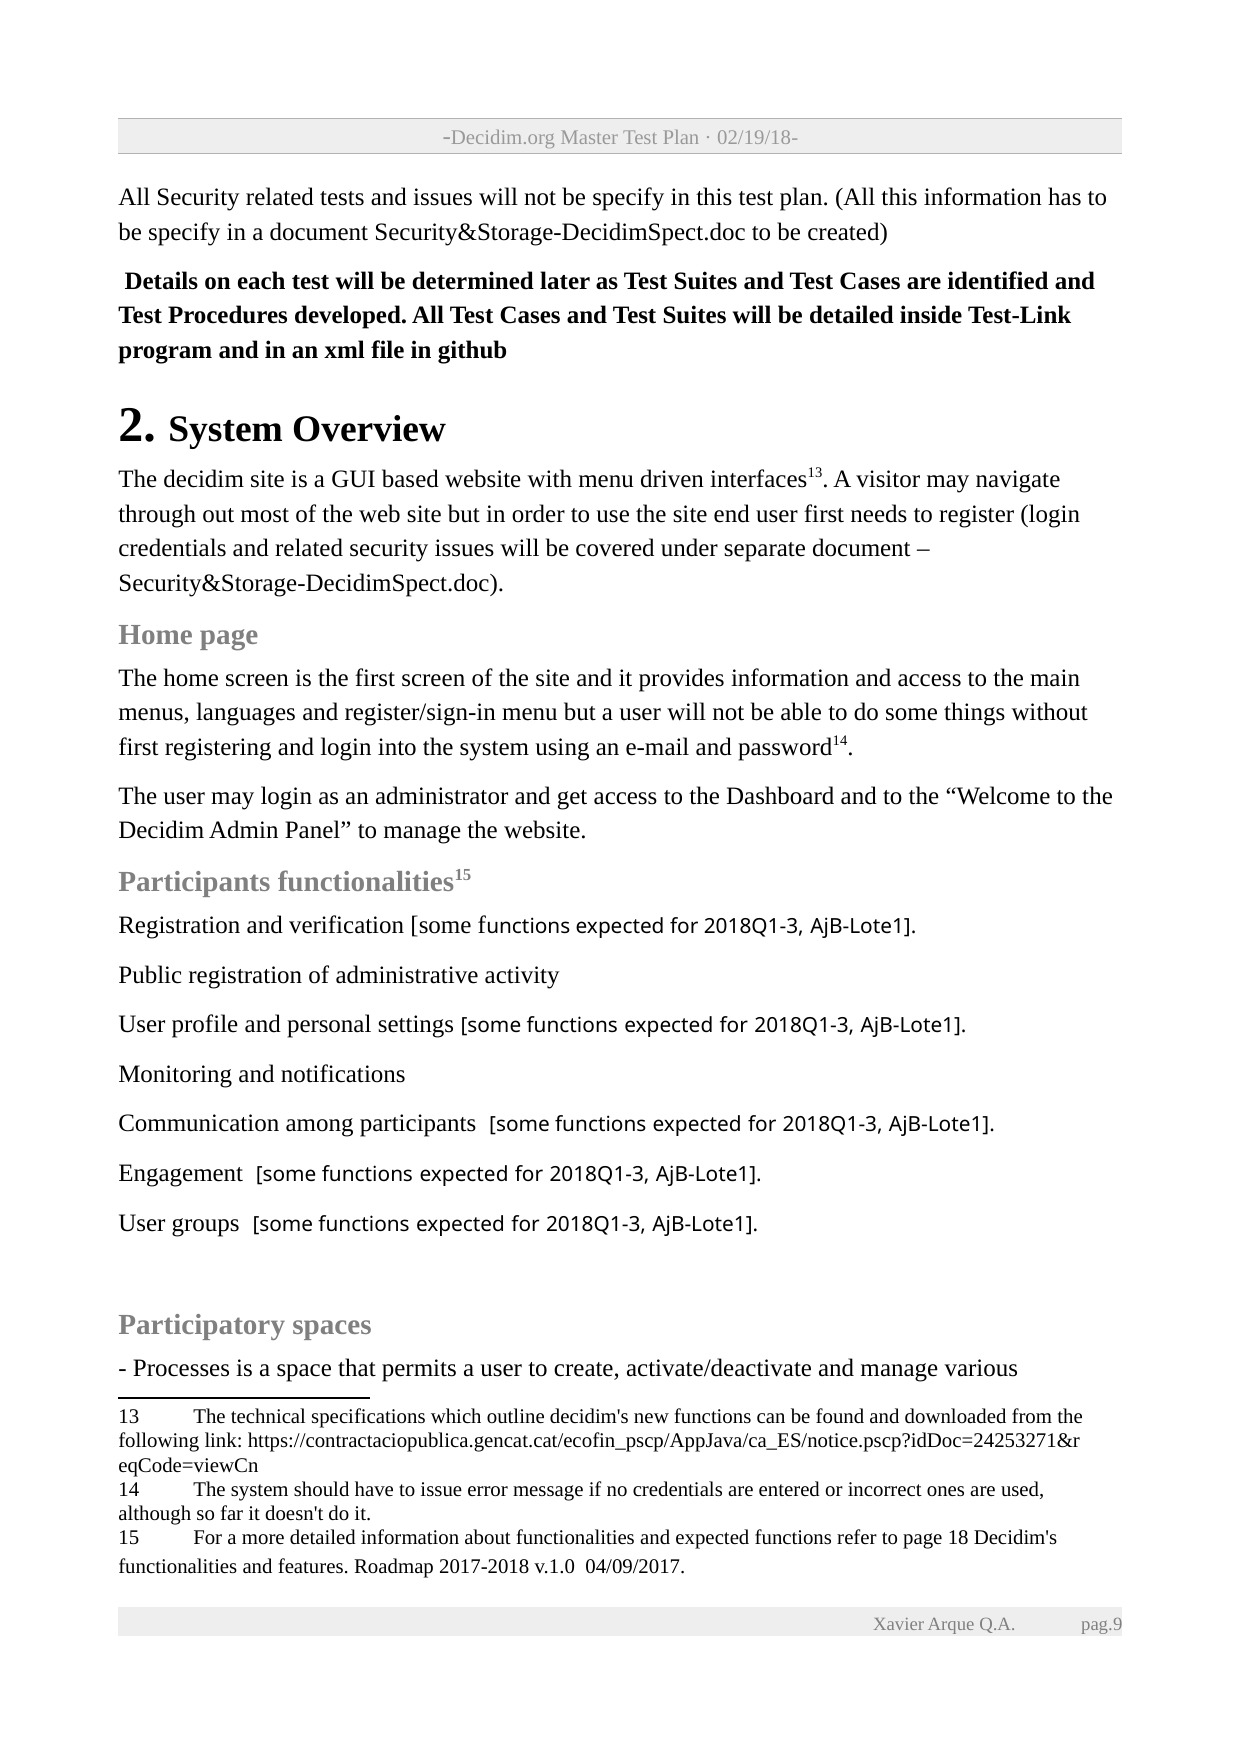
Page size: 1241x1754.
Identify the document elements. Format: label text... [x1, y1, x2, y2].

text Engagement [some functions expected for 2018Q1-3, AjB-Lote1]. [118, 1158, 1122, 1188]
text The system should have to issue error message if no credentials are entered or incorrect ones are used, although so far it doesn't do it. [118, 1477, 1122, 1525]
text Details on each test will be determined later as Test Suites and Test Cases are identified and Test Procedures developed. All Test Cases and Test Suites will be detailed inside Test-Link program and in an xml file in github [118, 266, 1122, 364]
text All Security related tests and issues will not be specify in this test plan. (All this information has to be specify in a document Security&Storage-DecidimSpect.doc to be created) [118, 182, 1122, 246]
subtitle Participants functionalities [118, 864, 1122, 898]
subtitle Participatory spaces [118, 1307, 1122, 1340]
text User profile and personal settings [some functions expected for 2018Q1-3, AjB-Lote1]. [118, 1009, 1122, 1039]
text The user may login as an administrator and get access to the Dashboard and to the “Welcome to the Decidim Admin Panel” to manage the website. [118, 781, 1122, 844]
text For a more detailed information about functionalities and expected functions refer to page 18 Decidim's functionalities and features. Roadmap 2017-2018 v.1.0 04/09/2017. [118, 1525, 1122, 1578]
text Registration and verification [some functions expected for 2018Q1-3, AjB-Lote1]. [118, 911, 1122, 940]
subtitle Home page [118, 617, 1122, 650]
text The technical specifications which outline decidim's new functions can be found and downloaded from the following link: https://contractaciopublica.gencat.cat/ecofin_pscp/AppJava/ca_ES/notice.pscp?idDoc=24253271&r eqCode=viewCn [118, 1404, 1122, 1477]
subtitle 2. System Overview [118, 394, 1122, 452]
text Public registration of administrative activity [118, 960, 1122, 989]
text User groups [some functions expected for 2018Q1-3, AjB-Lote1]. [118, 1208, 1122, 1238]
text The decidim site is a GUI based website with menu driven interfaces. A visitor may navigate through out most of the web site but in order to use the site end user first needs to register (login credentials and related security issues will be covered under separate document – Security&Storage-DecidimSpect.doc). [118, 464, 1122, 597]
text - Processes is a space that permits a user to create, activate/deactivate and manage various [118, 1353, 1122, 1382]
text Communication among participants [some functions expected for 2018Q1-3, AjB-Lote1]. [118, 1108, 1122, 1138]
text Monitoring and notifications [118, 1059, 1122, 1088]
text The home screen is the first screen of the site and it provides information and access to the main menus, languages and register/sign-in menu but a user will not be able to do some things without first registering and login into the system using an e-mail and password. [118, 663, 1122, 761]
